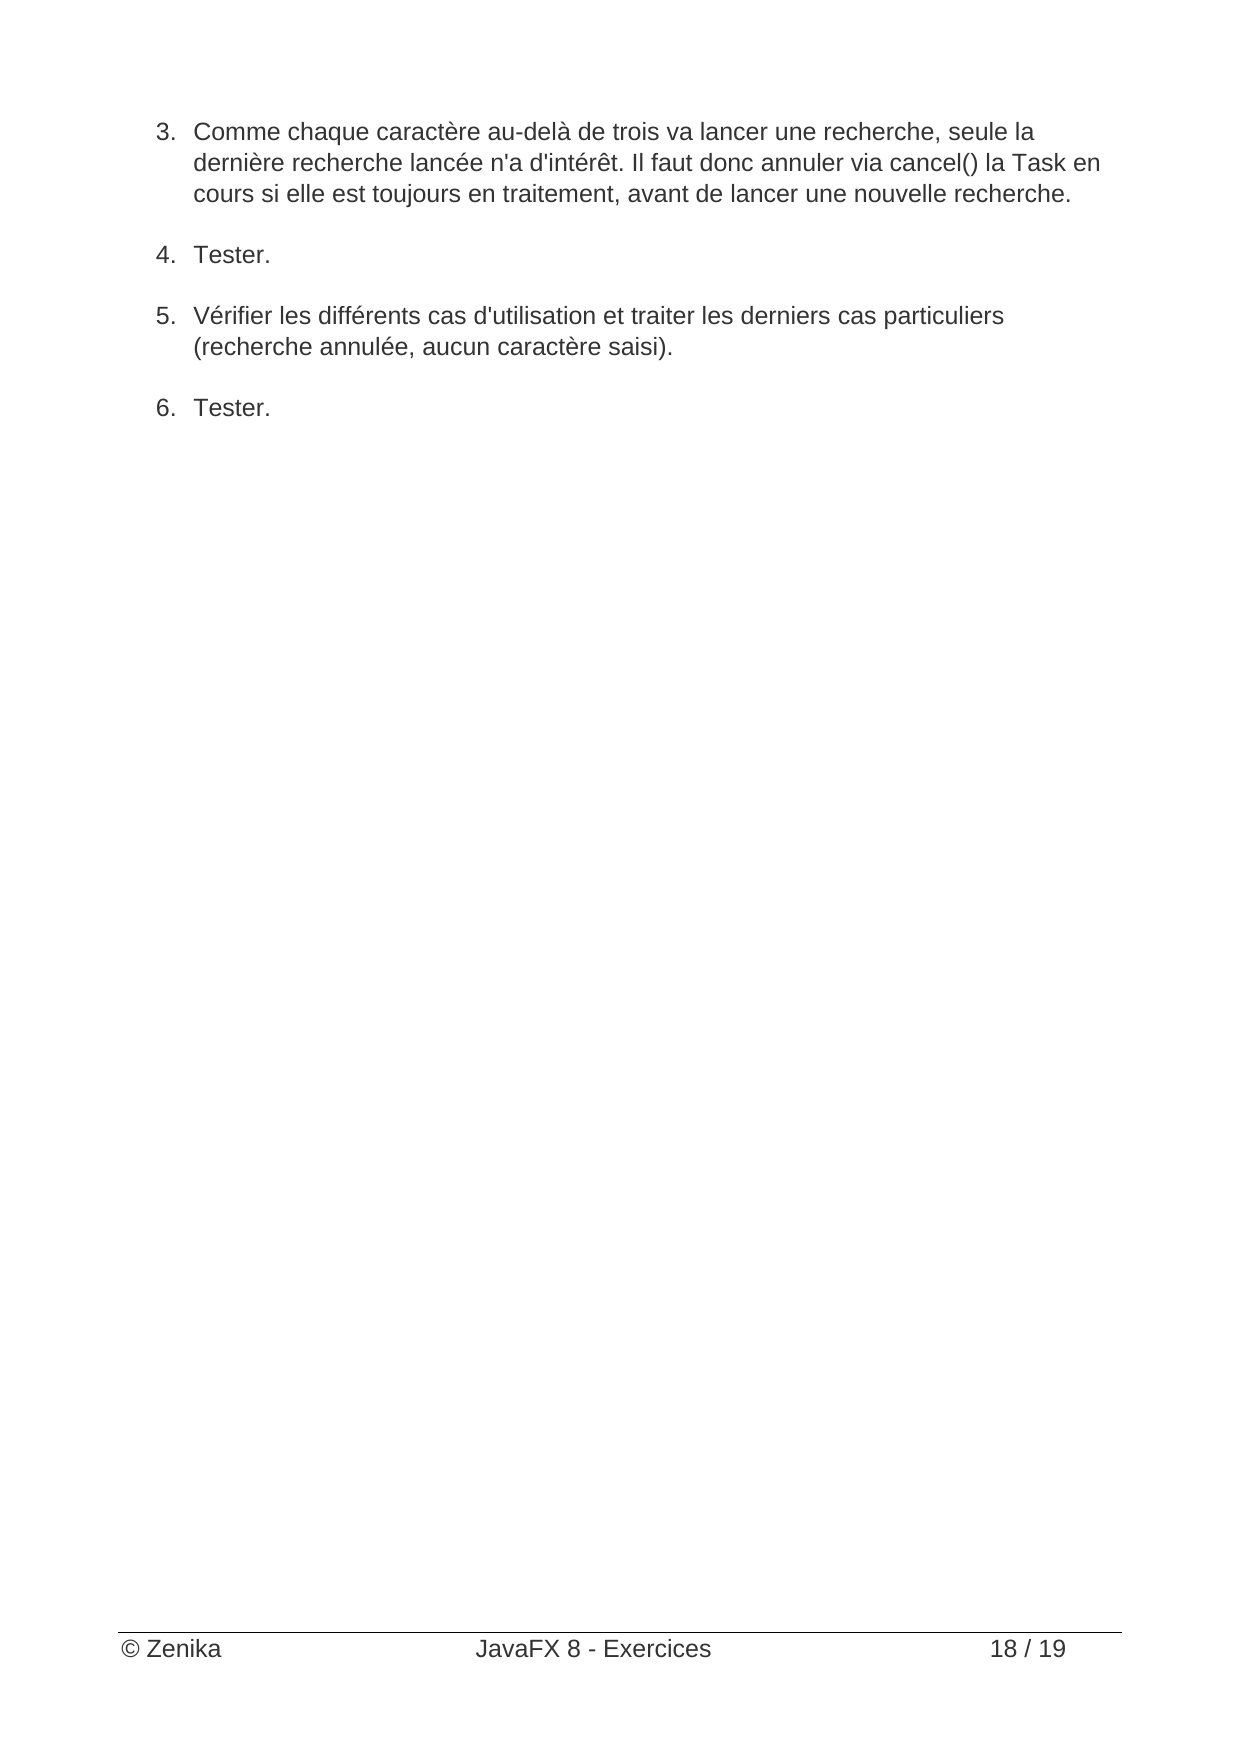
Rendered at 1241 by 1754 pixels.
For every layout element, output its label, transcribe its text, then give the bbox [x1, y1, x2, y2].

list Vérifier les différents cas d'utilisation et traiter les derniers cas particuliers (recherche annulée, aucun caractère saisi). [156, 302, 1122, 391]
list Tester. [156, 241, 1122, 299]
list Tester. [156, 394, 1122, 422]
list Comme chaque caractère au-delà de trois va lancer une recherche, seule la dernière recherche lancée n'a d'intérêt. Il faut donc annuler via cancel() la Task en cours si elle est toujours en traitement, avant de lancer une nouvelle recherche. [156, 118, 1122, 238]
